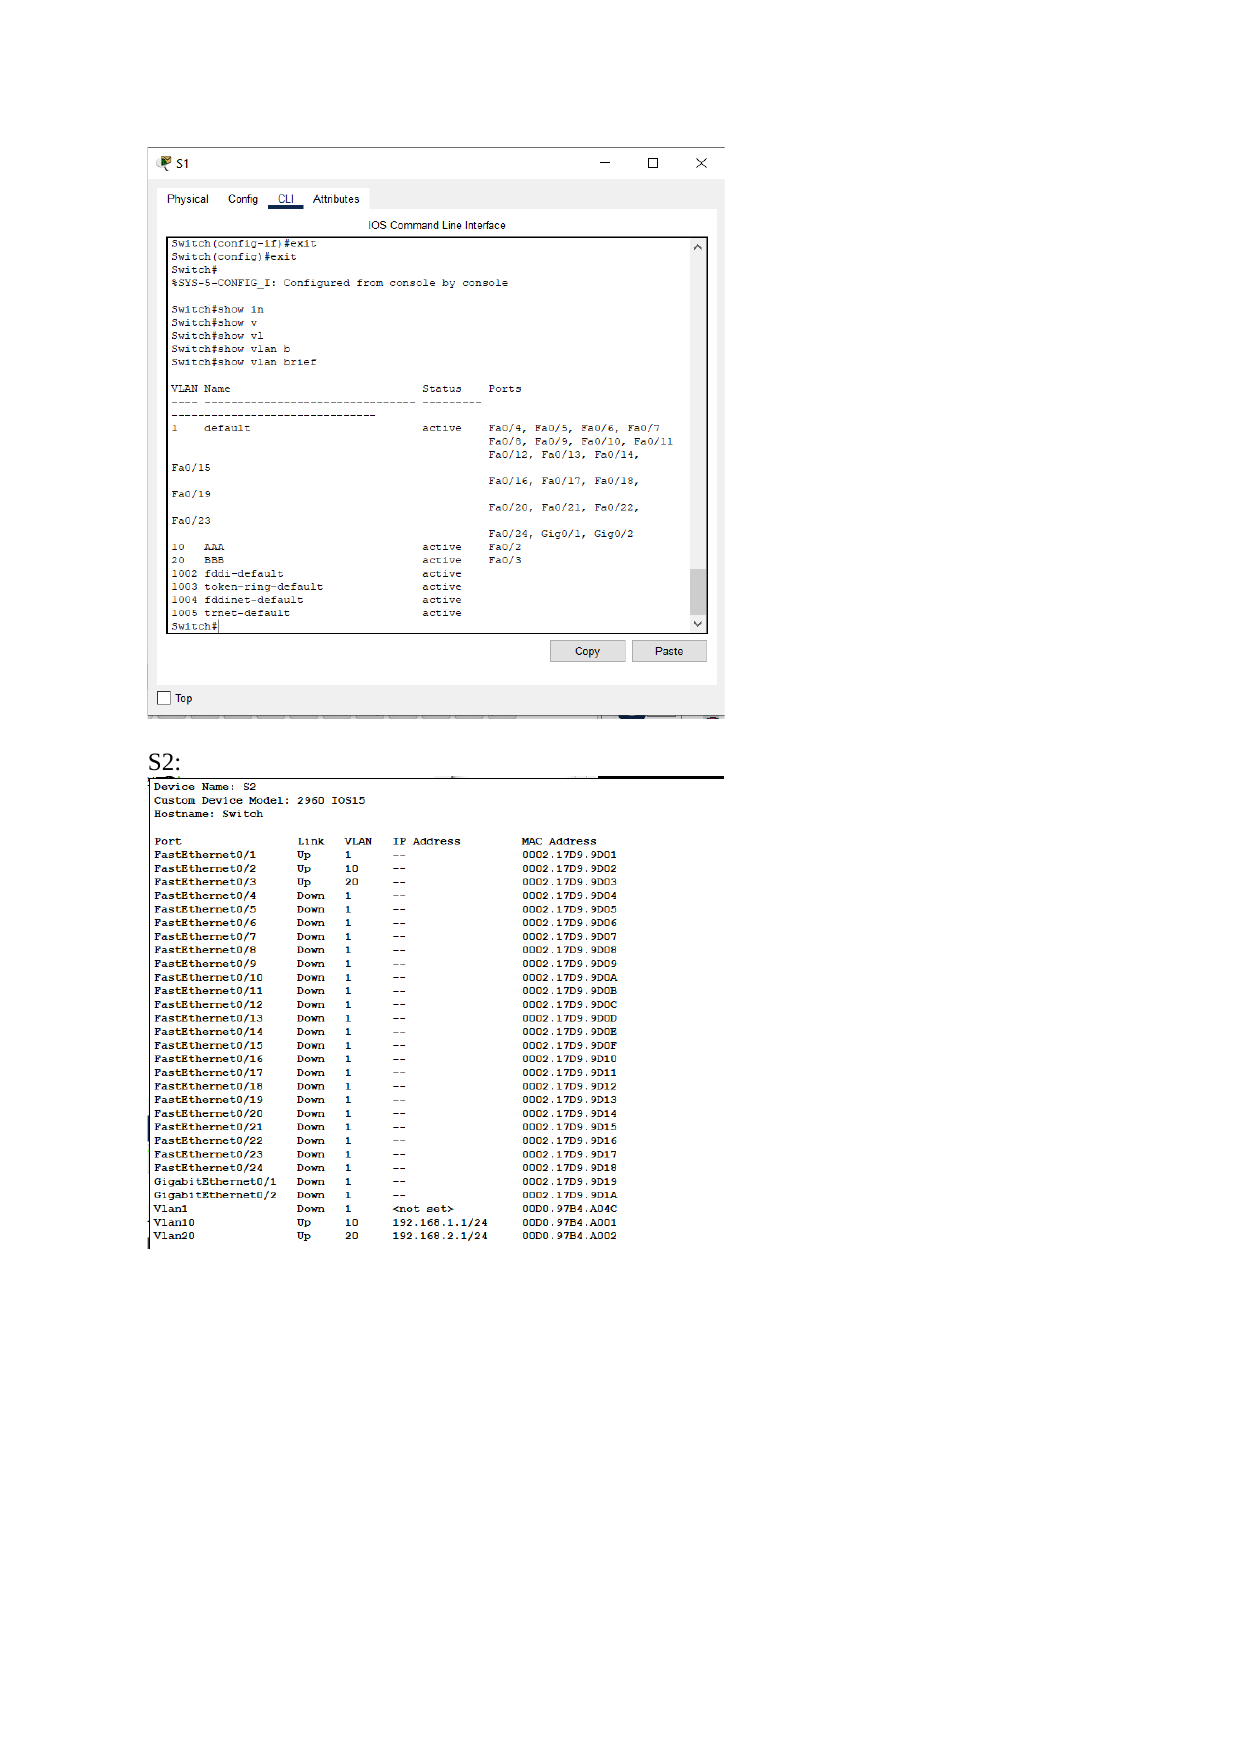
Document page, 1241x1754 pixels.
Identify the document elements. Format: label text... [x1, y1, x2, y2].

text S2: [148, 747, 1093, 776]
